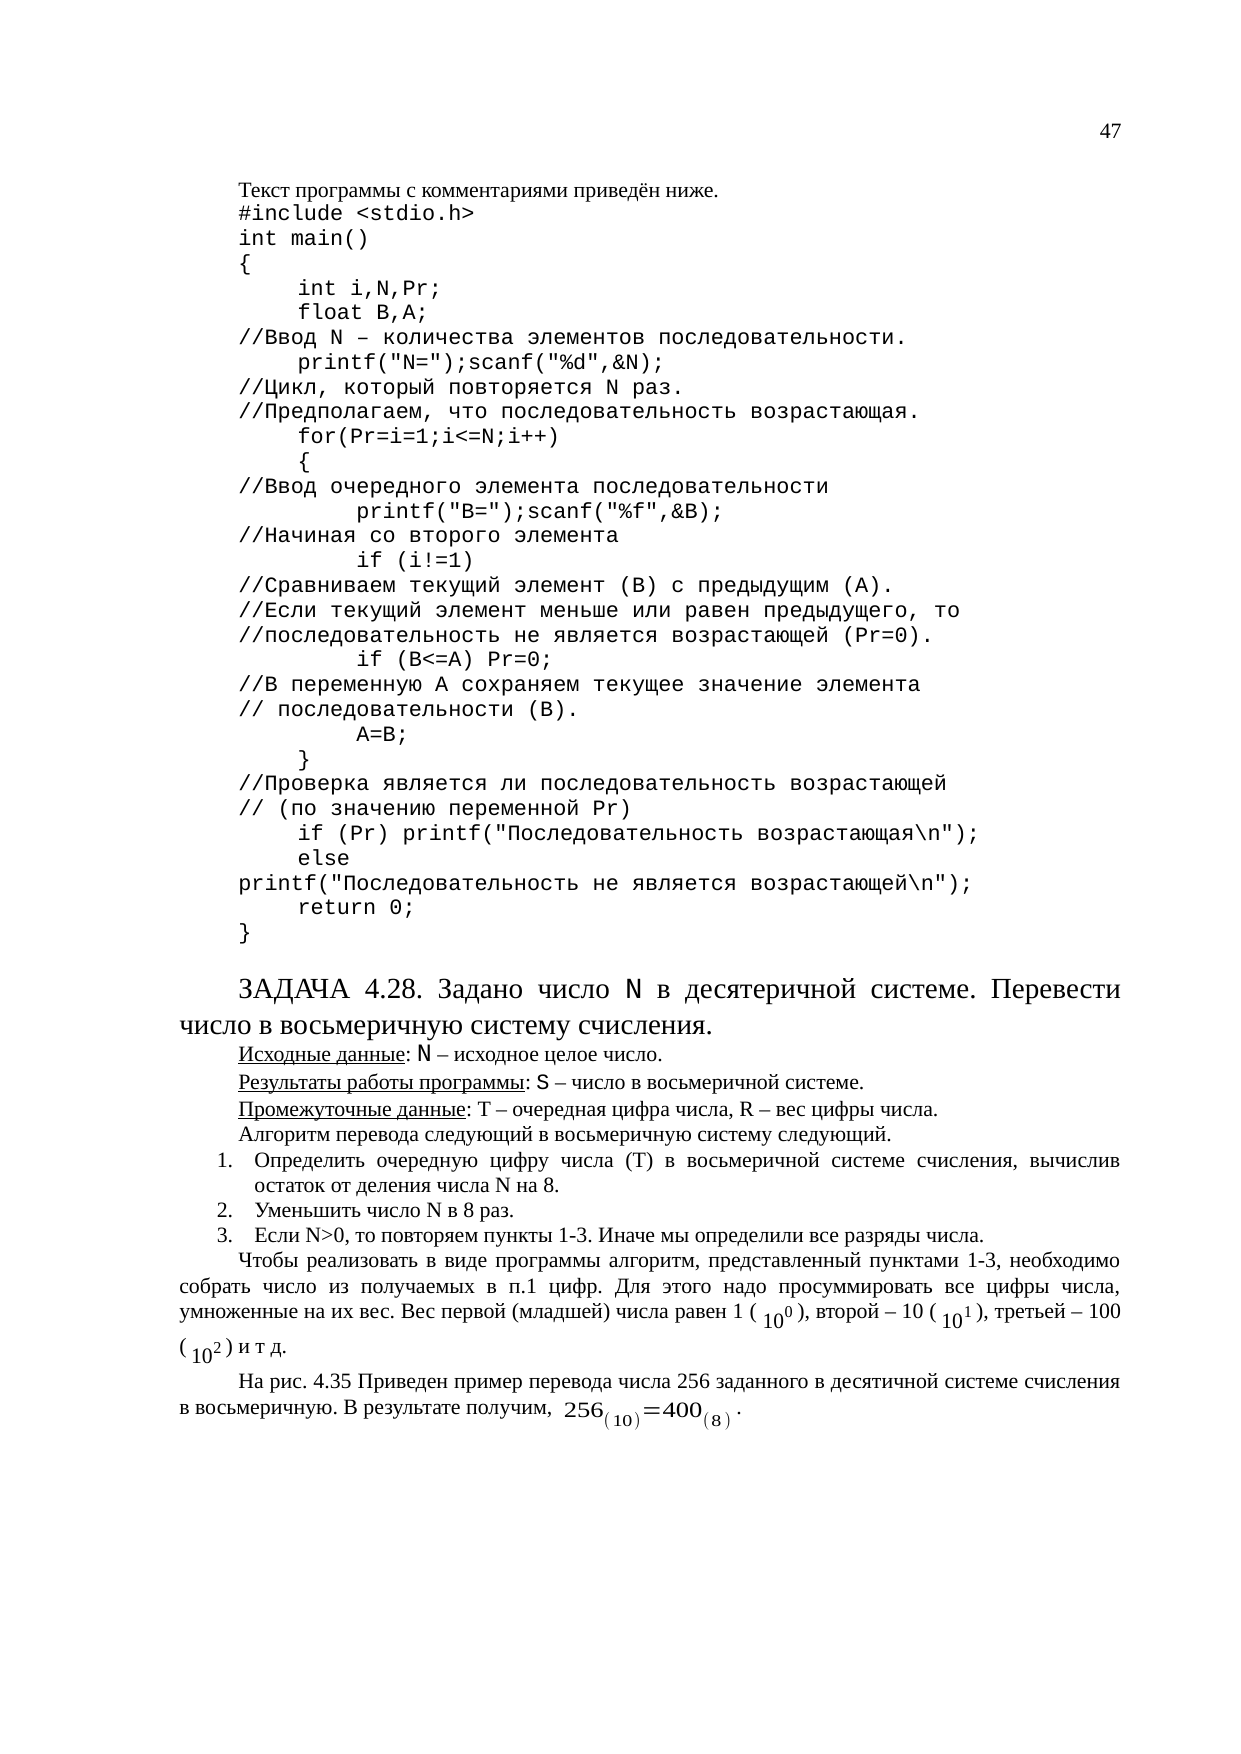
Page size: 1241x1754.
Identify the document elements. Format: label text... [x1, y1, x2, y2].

list Определить очередную цифру числа (T) в восьмеричной системе счисления, вычислив остаток от деления числа N на 8. [217, 1147, 1121, 1197]
text //Если текущий элемент меньше или равен предыдущего, то [238, 599, 1121, 624]
text { [238, 252, 1121, 277]
text На рис. 4.35 Приведен пример перевода числа 256 заданного в десятичной системе счисления в восьмеричную. В результате получим, . [179, 1368, 1121, 1431]
text Чтобы реализовать в виде программы алгоритм, представленный пунктами 1-3, необходимо собрать число из получаемых в п.1 цифр. Для этого надо просуммировать все цифры числа, умноженные на их вес. Вес первой (младшей) числа равен 1 (), второй – 10 (), третьей – 100 () и т д. [179, 1247, 1121, 1368]
text Результаты работы программы: S – число в восьмеричной системе. [179, 1069, 1121, 1096]
text A=B; [238, 723, 1121, 748]
text //последовательность не является возрастающей (Pr=0). [238, 624, 1121, 648]
list Если N>0, то повторяем пункты 1-3. Иначе мы определили все разряды числа. [217, 1222, 1121, 1247]
text return 0; [238, 896, 1121, 921]
text //Начиная со второго элемента [238, 524, 1121, 549]
text } [238, 748, 1121, 772]
text Текст программы с комментариями приведён ниже. [179, 177, 1121, 202]
text //Предполагаем, что последовательность возрастающая. [238, 401, 1121, 425]
text int i,N,Pr; [238, 277, 1121, 301]
text for(Pr=i=1;i<=N;i++) [238, 425, 1121, 450]
text else [238, 847, 1121, 872]
text Алгоритм перевода следующий в восьмеричную систему следующий. [179, 1121, 1121, 1147]
text //Цикл, который повторяется N раз. [238, 376, 1121, 401]
text printf("Последовательность не является возрастающей\n"); [238, 872, 1121, 896]
text // последовательности (B). [238, 698, 1121, 723]
list Уменьшить число N в 8 раз. [217, 1197, 1121, 1222]
text printf("N=");scanf("%d",&N); [238, 351, 1121, 376]
text #include <stdio.h> [238, 202, 1121, 227]
text Промежуточные данные: T – очередная цифра числа, R – вес цифры числа. [179, 1096, 1121, 1121]
text if (B<=A) Pr=0; [238, 648, 1121, 673]
text //Проверка является ли последовательность возрастающей [238, 772, 1121, 797]
text if (i!=1) [238, 549, 1121, 574]
text } [238, 921, 1121, 946]
text ЗАДАЧА 4.28. Задано число N в десятеричной системе. Перевести число в восьмеричную систему счисления. [179, 971, 1121, 1041]
text { [238, 450, 1121, 475]
text //Сравниваем текущий элемент (B) с предыдущим (A). [238, 574, 1121, 599]
text //Ввод N – количества элементов последовательности. [238, 326, 1121, 351]
text //В переменную A сохраняем текущее значение элемента [238, 673, 1121, 698]
text // (по значению переменной Pr) [238, 797, 1121, 822]
text printf("B=");scanf("%f",&B); [238, 500, 1121, 524]
text if (Pr) printf("Последовательность возрастающая\n"); [238, 822, 1121, 847]
text Исходные данные: N – исходное целое число. [179, 1041, 1121, 1069]
text int main() [238, 227, 1121, 252]
text float B,A; [238, 301, 1121, 326]
text //Ввод очередного элемента последовательности [238, 475, 1121, 500]
